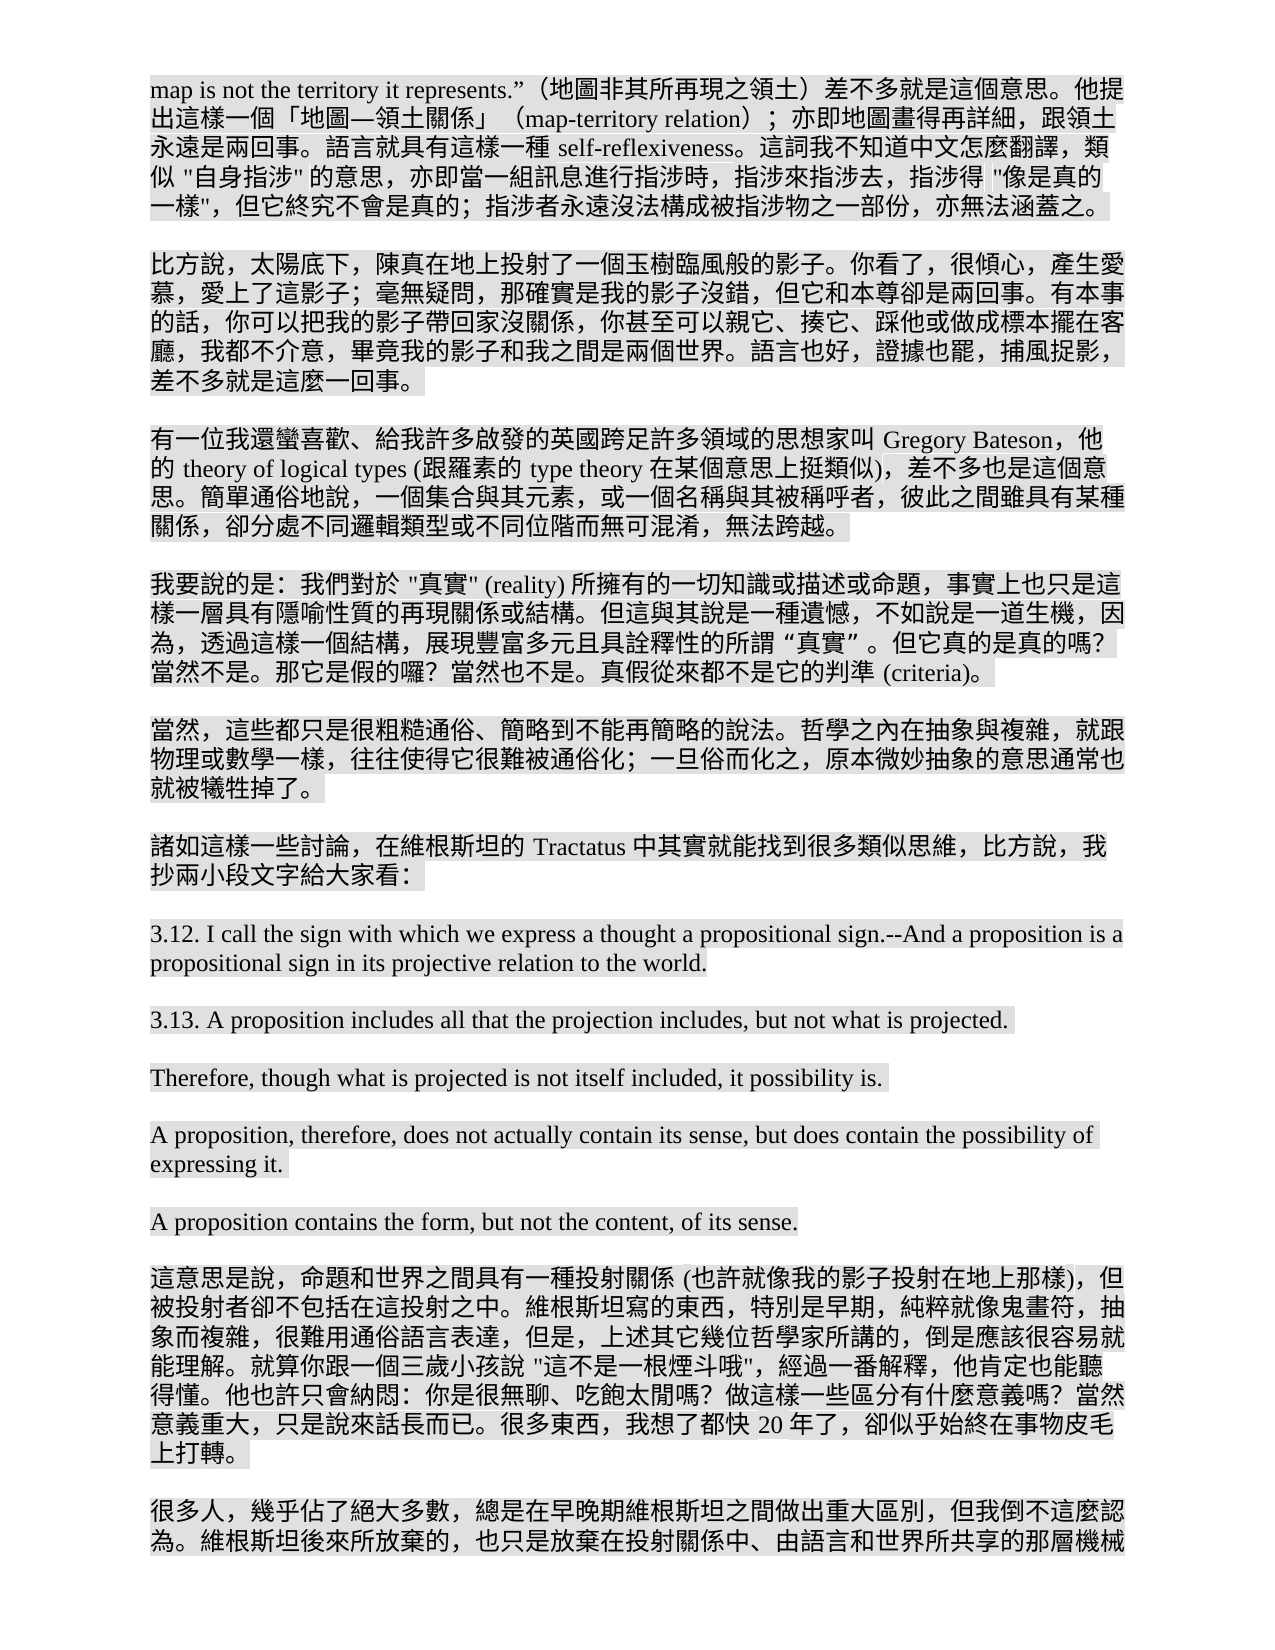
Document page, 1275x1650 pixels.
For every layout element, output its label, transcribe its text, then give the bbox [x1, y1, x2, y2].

text 裕康， 我只是膽子大，不顧人言敢說心裡話，雖是肺腑，但淺薄平庸不足以教人。旁人聽了，就姑且聽之。我手寫我心，其實我也不太想去想旁人暗地裏或公開為之的異樣眼光或冷言熱語，因為每個人一生，不論悲歡，總有個盡頭。伍迪艾倫很好笑，但他在應該是 "安妮霍爾" 吧，裏頭卻有這麼一句略顯滄桑的對白，約莫是說，"人生充滿痛苦，但這一切很快就會成為過去"。是的，不消半百或一個世紀，所有目前還在這網上的人，終將灰飛凐滅，化為塵土。說來可悲，但這卻反倒給了我心頭一份無懼。 這二十幾年來，因為對於大腦的生理、生化功能及相關影像學方面的研究大有進展 (例如 fMRI)，科學家又開始做白日夢，說揭開人類大腦與心靈之謎的日子不遠了，天國近了，科學上帝即將帶來福音。我覺得這真是想太多。比方說，針對一些陷入熱戀的人進行研究，看到他們的大腦某個區塊生化活動特別劇烈，於是就說找到了！愛情的奧祕揭開了！找到愛情的大腦中樞了！這些研究成果，固有其重要價值，但其推論卻往往有點科幻。 比方說，假若你使用一些內外科技術或藥物，刺激某個人的大腦 "愛情區域"，使其引發劇烈活化反應，難道他就因此而陷入一種「熱戀狀態」？有可能嗎？連個對象也沒有，他要跟誰熱戀呢？難道就只因為他的大腦之「愛情區域」被你用科學手段給活化了，他就因此而自己一個人莫名其妙地「陷入熱戀狀態」？這是自戀嗎？還是發神經？ 就算是邱比特愛神的箭，也得同時射向至少兩個人才行。因為，「意識」（consciousness）或「意向」（intention）是一種「關係性的」（relational）概念，也就是說它必須有個「對象」，它不可能獨立存在。conscious 後面必須加個 of，我不可能說我有意識，但卻什麼也沒意識到。同樣地，intention 後面要加個 to，我不可能說我有個意向，我想要...，想要…，想要幹嘛呢？然後就沒了，什麼也不幹？不可能這樣。我想要去做…做些「什麼」呢 ？你要講出來啊。這就好像我不可能 "誰" 也不愛卻一個人自己陷入瘋狂熱戀的旋渦一樣。 心靈或思想與情感等等，不但是關係性的（relational），同時也是語意性的（semantic）。科學頂多只能告訴我們某種「形式」（form）的可能性，卻無法解釋其「內涵」（content）。就好像腦波或許能讓我們知道某個人「正在做夢」，但卻不可能告訴我們「夢境的內容」。就算有一天通盤取得大腦的各項科學數據，恐怕也無法解釋心之所思，心之所嚮。因為，「關係性」意味著主體無法和客體拆開來獨立看待，正如羅素所說，一旦拆開，關係就整個走樣。 「語意性」則意味著一種詮釋，詮釋裏頭必然有著一種無可化約的規範性（irreducible normativity），這東西不可能藏在某個 "形式" 裏頭。好比說，你買了一支 "超好用原子筆"，但它再怎麼好用，都沒法幫你寫出一篇好文章。你會用它來寫什麼，實際上它根本管不著；因為它只負責形式，無關內涵。至於你用它寫出了一些字，但你不能說這些字原本就 "藏" 在這支 "超好用原子筆" 裏頭。 這些道理，理應三歲小孩也能懂，但我們卻得把它拿出來談，因為很多人似乎不這麼認為。我們企圖捕捉 "真實"，還原世界，但這一切捕捉與還原，就如同繪畫一般，是一種 "再現" (representation)，而非 "真實" 或 "世界" 本身。 留言板無法貼圖，請先看這裏： https://en.wikipedia.org/wiki/The_Treachery_of_Images 這是什麼？一根煙斗。但圖的底下卻寫下了一行法文字："Ceci n'est pas une pipe" (這不是一根煙斗)。明明是煙斗怎麼說不是呢？當然不是。如果是煙斗，難道你能拿它來抽煙？ 這不是煙斗，這只是煙斗的一個 "再現"，一張煙斗的 "畫"，跟真正的煙斗天差地遠，屬於兩種截然不同的本質與世界。有一位波蘭哲學家叫 Alfred Korzybski，他有句名言叫 A map is not the territory it represents.”（地圖非其所再現之領土）差不多就是這個意思。他提出這樣一個「地圖—領土關係」（map-territory relation）；亦即地圖畫得再詳細，跟領土永遠是兩回事。語言就具有這樣一種 self-reflexiveness。這詞我不知道中文怎麼翻譯，類似 "自身指涉" 的意思，亦即當一組訊息進行指涉時，指涉來指涉去，指涉得 "像是真的一樣"，但它終究不會是真的；指涉者永遠沒法構成被指涉物之一部份，亦無法涵蓋之。 比方說，太陽底下，陳真在地上投射了一個玉樹臨風般的影子。你看了，很傾心，產生愛慕，愛上了這影子；毫無疑問，那確實是我的影子沒錯，但它和本尊卻是兩回事。有本事的話，你可以把我的影子帶回家沒關係，你甚至可以親它、揍它、踩他或做成標本擺在客廳，我都不介意，畢竟我的影子和我之間是兩個世界。語言也好，證據也罷，捕風捉影，差不多就是這麼一回事。 有一位我還蠻喜歡、給我許多啟發的英國跨足許多領域的思想家叫 Gregory Bateson，他的 theory of logical types (跟羅素的 type theory 在某個意思上挺類似)，差不多也是這個意思。簡單通俗地說，一個集合與其元素，或一個名稱與其被稱呼者，彼此之間雖具有某種關係，卻分處不同邏輯類型或不同位階而無可混淆，無法跨越。 我要說的是：我們對於 "真實" (reality) 所擁有的一切知識或描述或命題，事實上也只是這樣一層具有隱喻性質的再現關係或結構。但這與其說是一種遺憾，不如說是一道生機，因為，透過這樣一個結構，展現豐富多元且具詮釋性的所謂 “真實” 。但它真的是真的嗎？當然不是。那它是假的囉？當然也不是。真假從來都不是它的判準 (criteria)。 當然，這些都只是很粗糙通俗、簡略到不能再簡略的說法。哲學之內在抽象與複雜，就跟物理或數學一樣，往往使得它很難被通俗化；一旦俗而化之，原本微妙抽象的意思通常也就被犧牲掉了。 諸如這樣一些討論，在維根斯坦的 Tractatus 中其實就能找到很多類似思維，比方說，我抄兩小段文字給大家看： 3.12. I call the sign with which we express a thought a propositional sign.--And a proposition is a propositional sign in its projective relation to the world. 3.13. A proposition includes all that the projection includes, but not what is projected. Therefore, though what is projected is not itself included, it possibility is. A proposition, therefore, does not actually contain its sense, but does contain the possibility of expressing it. A proposition contains the form, but not the content, of its sense. 這意思是說，命題和世界之間具有一種投射關係 (也許就像我的影子投射在地上那樣)，但被投射者卻不包括在這投射之中。維根斯坦寫的東西，特別是早期，純粹就像鬼畫符，抽象而複雜，很難用通俗語言表達，但是，上述其它幾位哲學家所講的，倒是應該很容易就能理解。就算你跟一個三歲小孩說 "這不是一根煙斗哦"，經過一番解釋，他肯定也能聽得懂。他也許只會納悶：你是很無聊、吃飽太閒嗎？做這樣一些區分有什麼意義嗎？當然意義重大，只是說來話長而已。很多東西，我想了都快 20 年了，卻似乎始終在事物皮毛上打轉。 很多人，幾乎佔了絕大多數，總是在早晚期維根斯坦之間做出重大區別，但我倒不這麼認為。維根斯坦後來所放棄的，也只是放棄在投射關係中、由語言和世界所共享的那層機械式的對應方式，他倒從來都沒有放棄語言與世界之間分屬不同階層的類比式、模型化的關係；他更沒有放棄更為重要的 "無意義" (nonsense) 觀念，而只是略微放寬 "無意義" 的尺度，接受各式各樣的 "語言" 存在，但這一切語言，終究還是得各自走到一個有限的盡頭。 維根斯坦說，他藉著這樣那樣的例子與方法，想指出一條路，讓困在瓶子中的可憐蒼蠅得以 "逃出蒼蠅瓶"。了解其方法與路徑或許並不難，重點是，這條路究竟通往何處？逃出蒼蠅瓶之後呢？我們來到一個什麼樣的世界？ 維根斯坦說，哲學理應三歲小孩也能懂。我也是這麼覺得。我要是有個小孩，我每天光講這些哲學傻話怪話給他聽，應該都能讓他覺得知識與思想很有趣；誰會不懂 "這不是一根煙斗" 呢？太簡單了。可是，困難之處在於，當一個人窮盡一生之力，思索這樣一些傻話怪話時，究竟他是想講些什麼？究竟他看見了一些什麼？ 四年前的差不多這個時候，父親過世。我的半邊天早在 1991年垮了，另一半的天，如今也垮了，於是當下決定向 "世界" 告別，不是要自殺，而只是希望能盡量淡出一切公眾視線，遠離無謂人群，回到一己洞穴。巴勒網是我跟這世界的最後一扇窗。每個月的靜站，帶給我莫大壓力，交通費用當然是主要壓力之一，時間更是一個大問題。20 幾年前，擔任住院醫師的時代，經常一星期只能睡兩三天，每次值班都是長達三、四十小時不眠不休的連續工作。我以為，這只是人生中短暫幾年的折磨，真沒想到這一生，至今為生活忙碌得更加天昏地暗，只能從幾乎毫無半點空隙的時間中，挖出一點點零零碎碎的時間，來到思想與音符的洞穴裏，暫時忘掉地心引力。特別是黑暗的深夜裏，終於能回到書桌前，難得的一點光陰，如此美妙，如此短暫。 四年前的差不多這個時候，當我決定離開 "講台" 之前的最後一場尷尬的耍猴戲演出，同樣是在台大醫院，講題則是借用在英國搭車必然都會不斷聽到的廣播叫做 "Mind The Gap" (小心縫隙)。小心什麼縫隙？小心這東西和那東西之間的縫隙；語言與世界之間，概念與生命之間，元素與集合之間，證據與結論之間...等等等。維根斯坦曾借用李爾王的句子說，"我的哲學要教你們一件事：這個跟那個不一樣。" 其實何止縫隙，依我看，即便是這顆原子和那顆原子之間，都隔著一個宛若大狹谷般永遠不可能跨越的鴻溝，並非因其巨大而無從跨越，而是因其陰陽兩隔。 除了時間和金錢之外，每個月站樁最大的壓力就是感覺好像又跟世界產生了瓜葛；有翅難飛，有口難言，非常痛苦。這份感覺很抽象，只有我自己能懂。我很喜歡愛因斯坦那段話，他說："隨著年歲增長，一匹馬拉一輛車的渴望似乎也越來越強烈。" 沈從文臨終，人們問有無遺言，他說，"我對這世界無話可說"。我還活著，但這種 "無話可說" 、逃之夭夭的感覺卻一天比一天強烈。不管我寫什麼，終究也只是寫給自己看，把電腦螢幕當知己。人們感興趣的，我就貼；不感興趣的，就收進倉庫裏。一轉眼的時間，倉庫已堆滿幾千頁的自言自語。尼采說，"所有哲學都是一種自傳"。看著倉庫裏這些難以言喻的 "自傳"，有時覺得它很重要，有時卻又覺得它一片蒼白，毫無意義。 陳真 P.S.: 各位喜歡看人耍猴戲的看倌們請注意：我寫到自己，純粹是我的自由，而不是要邀請大家來把 "我" 當成討論對象，糟蹋我這個 "人"。 [150, 75, 1125, 1556]
